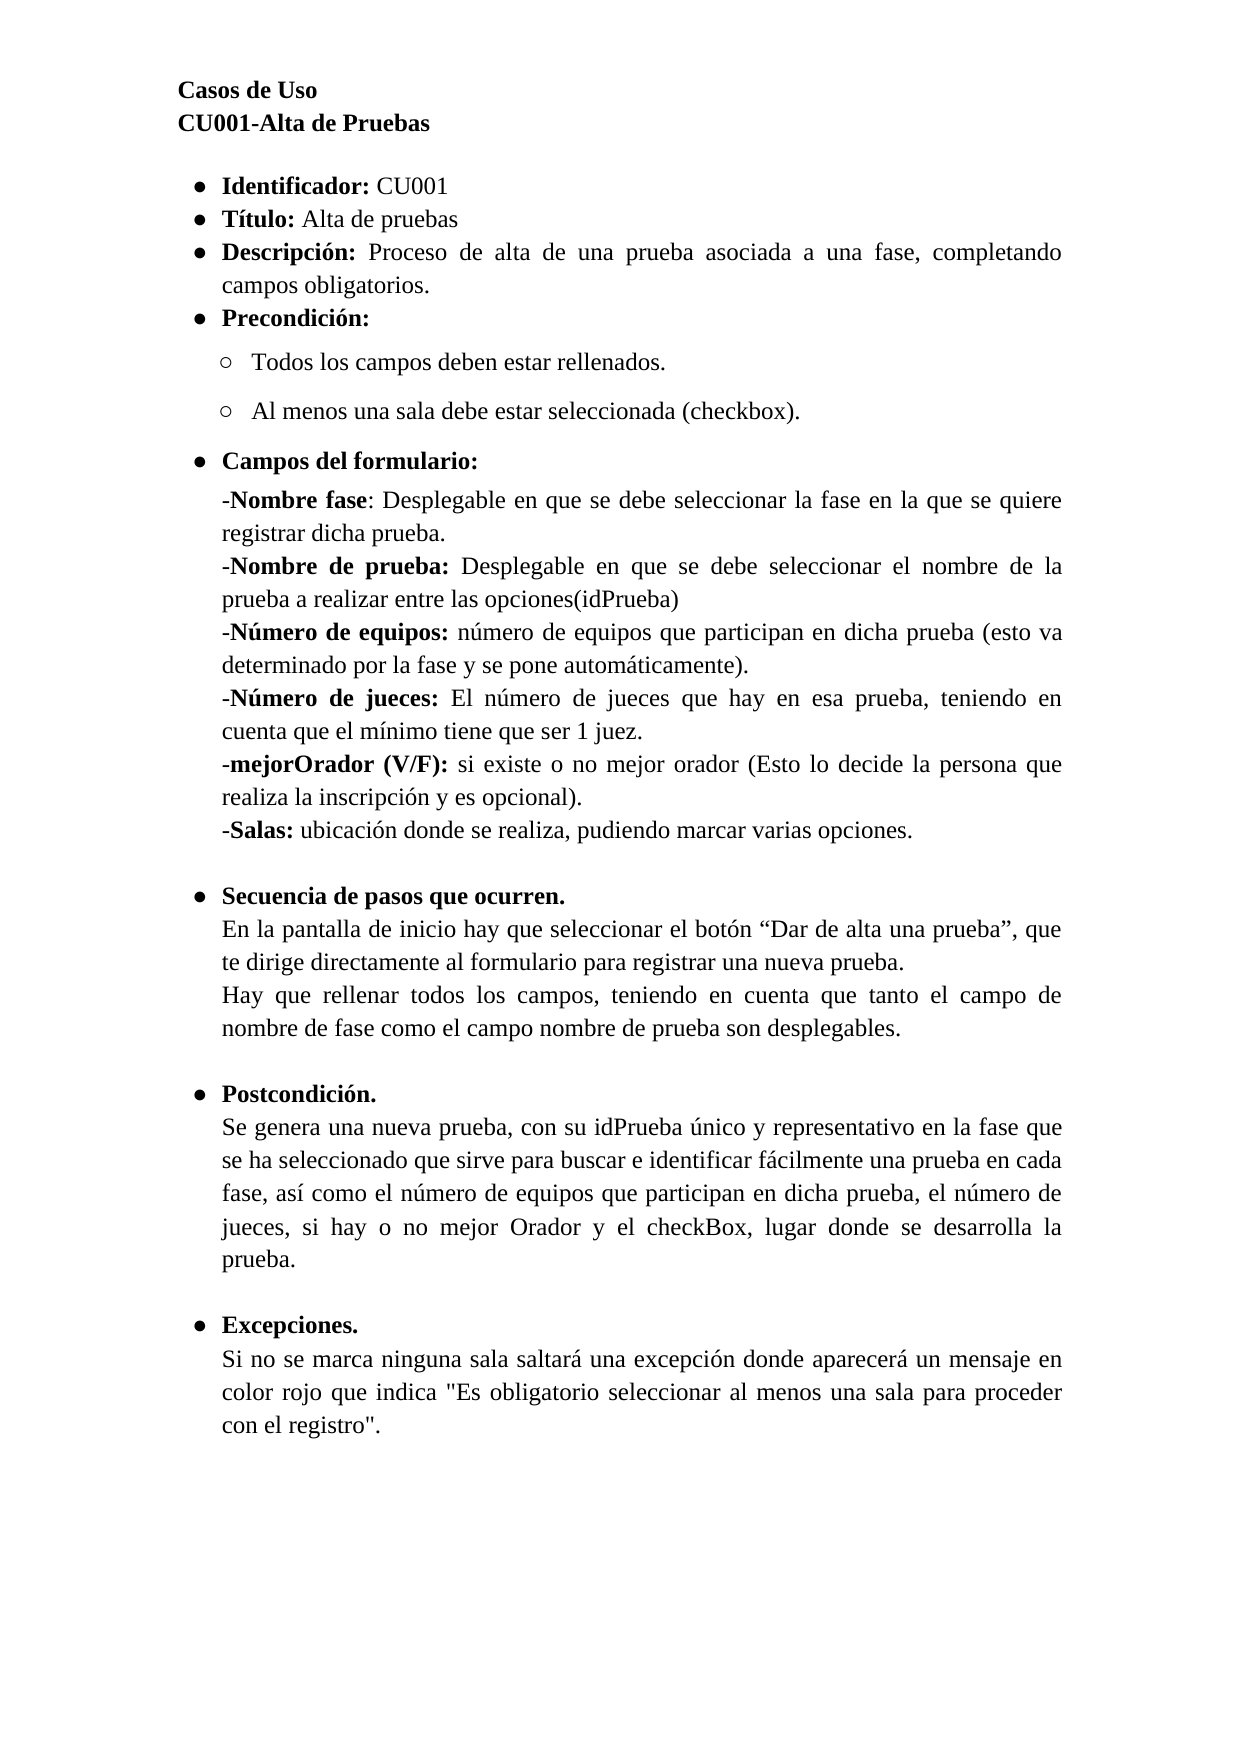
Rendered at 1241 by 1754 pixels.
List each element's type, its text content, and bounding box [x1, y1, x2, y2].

list Postcondición. [192, 1079, 1063, 1108]
list Secuencia de pasos que ocurren. [192, 881, 1063, 910]
text CU001-Alta de Pruebas [177, 108, 1063, 137]
list Identificador: CU001 [192, 171, 1063, 200]
text -Número de equipos: número de equipos que participan en dicha prueba (esto va determinado por la fase y se pone automáticamente). [222, 617, 1063, 679]
text Si no se marca ninguna sala saltará una excepción donde aparecerá un mensaje en color rojo que indica "Es obligatorio seleccionar al menos una sala para proceder con el registro". [222, 1344, 1063, 1438]
text -Salas: ubicación donde se realiza, pudiendo marcar varias opciones. [222, 815, 1063, 844]
list Todos los campos deben estar rellenados. [218, 347, 1063, 376]
text -Nombre fase: Desplegable en que se debe seleccionar la fase en la que se quiere registrar dicha prueba. [222, 485, 1063, 547]
text -Número de jueces: El número de jueces que hay en esa prueba, teniendo en cuenta que el mínimo tiene que ser 1 juez. [222, 683, 1063, 745]
list Al menos una sala debe estar seleccionada (checkbox). [218, 396, 1063, 425]
text Casos de Uso [177, 75, 1063, 104]
text -mejorOrador (V/F): si existe o no mejor orador (Esto lo decide la persona que realiza la inscripción y es opcional). [222, 749, 1063, 811]
list Excepciones. [192, 1311, 1063, 1339]
list Campos del formulario: [192, 446, 1063, 475]
text Hay que rellenar todos los campos, teniendo en cuenta que tanto el campo de nombre de fase como el campo nombre de prueba son desplegables. [222, 980, 1063, 1042]
text En la pantalla de inicio hay que seleccionar el botón “Dar de alta una prueba”, que te dirige directamente al formulario para registrar una nueva prueba. [222, 914, 1063, 976]
list Título: Alta de pruebas [192, 204, 1063, 233]
text -Nombre de prueba: Desplegable en que se debe seleccionar el nombre de la prueba a realizar entre las opciones(idPrueba) [222, 551, 1063, 613]
list Se genera una nueva prueba, con su idPrueba único y representativo en la fase que se ha seleccionado que sirve para buscar e identificar fácilmente una prueba en cada fase, así como el número de equipos que participan en dicha prueba, el número de jueces, si hay o no mejor Orador y el checkBox, lugar donde se desarrolla la prueba. [222, 1112, 1063, 1273]
list Precondición: [192, 303, 1063, 332]
list Descripción: Proceso de alta de una prueba asociada a una fase, completando campos obligatorios. [192, 237, 1063, 299]
